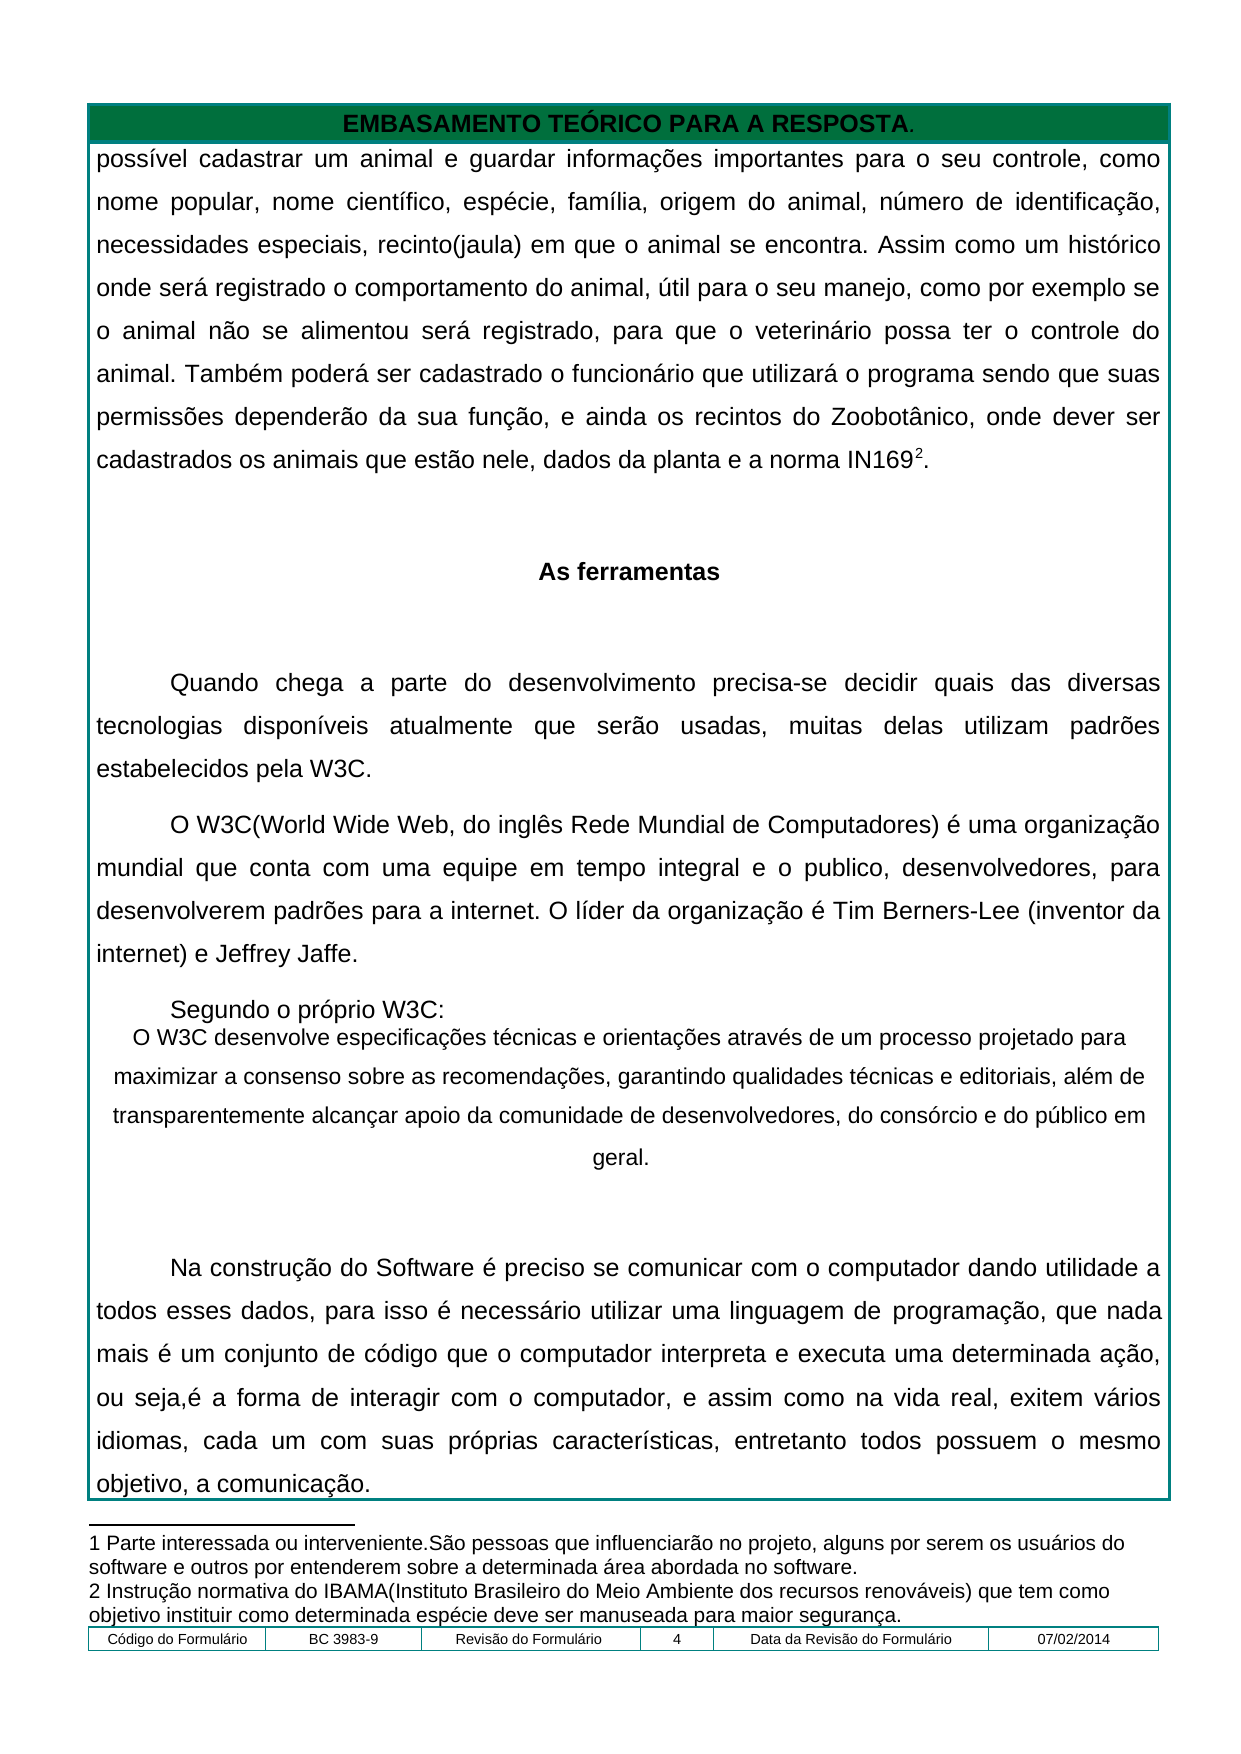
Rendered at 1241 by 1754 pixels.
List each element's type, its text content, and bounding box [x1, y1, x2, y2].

table_cell Zoobotânico Padre Raulino Reitz O projeto será realizado em prol da Fundação Ecológica e Zoobotânica de Brusque-SC, também conhecida como Parque Ecológico, Zoobotânico Padre Raulino Reitz ou apenas como Zoobotânico, foi inaugurado no dia 19 de setembro de 1992. No início a fundação contava apenas com 39 recintos, em sua maior parte aves, e com uma área de 120Km² em meio a mata nativa. Em 2009 a fundação obteve uma autorização para poder manejar 64 espécies diferentes de animais. Atualmente expõe 150 animais de 64 espécies entre répteis, aves e mamíferos, nativos da região, assim como espécies exóticas. Anualmente a fundação atende em média 40.000 alunos da região, gerando educação informal, visando a consciência ambiental. Fonte:http://goo.gl/rrPfh4 , Acesso em: 27/03/2014 Mesmo com essa magnitude, a fundação não possui nenhum tipo de software(programa de computador) para auxiliar em seu plano de manejo, e essa foi a motivação para o desenvolvimento do projeto. Elicitação O primeiro passo que deve ser dado em um projeto de software é a elicitação, pois, como diz Aramos,2009 “Cabe à elicitação a tarefa de identificar os fatos que compõem os requisitos do Sistema, de forma a prover o mais correto e mais completo entendimento do que é demandado daquele software”.Ou seja,é o pontapé inicial.A partir da fase de elicitação é que será definido o que terá que ser desenvolvido para suprir as necessidades do cliente, sem ela é muito difícil produzir um software que atenda as necessidades do cliente.Existem várias técnicas de fazer a elicitação de um projeto, tais como: Entrevista, leitura de documentos, questionários, análise de protocolos, entre outras. A técnica escolhida para extrair dados do cliente, ou seja, do parque Zoobotânico foi a pesquisa de campo, na informática isso é chamado de “análise in loco”. Nessa técnica o analista vai até o local onde será implantado o software a fim de entender como funciona o negócio, identificando os problemas existentes. A análise in loco é uma das técnicas mais completas para a se fazer a elicitação não só por misturar muitas outras técnicas, como entrevistas e leituras de documentos, mas principalmente por permitir ao analista ver de perto a situação do cliente e assim identificar pequenos problemas que passariam despercebidos pelo cliente. Em todas as visitas ao Zoobotânico foi coletado cada vez mais dados por meio de conversas com os funcionários do local e por leitura dos documentos que se encontram em anexo, os quais demonstram como os animais são acompanhados e seus dados são armazenados de forma arcaica. UML Para auxiliar na análise de requisitos foram utilizados dois diagramas da UML, o diagrama de caso de uso e o diagrama de classe.UML significa Unified Modeling Language ou linguagem de modelagem unificada.Ou seja, tem como objetivo estabelecer uma linguagem padrão(unificada) de modelagem de dados para que qualquer desenvolvedor, seja ele de qualquer linguagem, consiga visualizar e interpretar qualquer diagrama UML e assim entender o projeto. A modelagem de dados feita pelos diagramas UML é essencial para se fazer uma elicitação de qualidade e garantir o entendimento de todos os participantes do projeto, como afirma Rosa, 2014: “Modelagem de software é a atividade de construir modelos que expliquem as características ou o comportamento de um software ou de um sistema de software. Na construção do software os modelos podem ser usados na identificação das características e funcionalidades que o software deverá prover (análise de requisitos), e no planejamento de sua construção. Frequentemente a modelagem de software usa algum tipo de notação gráfica e são apoiados pelo uso de ferramentas”. Os diagramas UML são recursos muito utilizados em processos de desenvolvimento de software tradicionais, como o RUP(Rational Unified Process).O primeiro utilizado no projeto do Zoobotânico foi o diagrama de caso de uso. Esse diagrama descreve as funcionalidades de um programa narrando o que cada ator (usuário do sistema) poderá fazer no programa.Os atores são representados por bonecos e os casos de uso por elipses.Assim como explica Sampaio,2007: “Um diagrama de Caso de Uso descreve um cenário que mostra as funcionalidades do sistema do ponto de vista do usuário.” A seguir está o diagrama de casos de uso que resume basicamente o funcionamento do software. Existirem três tipos de usuários com diferentes permissões: o Administrador, o veterinário e o Técnico. Conforme ilustrado abaixo, o administrador está no topo da hierarquia, portanto assume todas as funções dos demais usuários além de poder executar as funções restritas a ele, que no caso são voltadas ao gerenciamento dos demais usuários, recintos e exclusão de informações.O administrador será o único que poderá cadastrar e editar recintos, cadastrar e editar outros usuários como também tem a permissão de excluir um animal e uma espécie.Já o Veterinário pode fazer tudo o que um técnico(funcionário comum) pode fazer, distinguindo -se apenas pelo fato de que ele pode editar o histórico clínico de um animal.Resta ao técnico efetuar o cadastro e edição de espécies e animais, buscar(listar) animais, espécies, recintos e histórico veterinário. Em anexo se encontra um documento contendo a descrição completa dos casos de uso do sistema, como também, a descrição dos requisitos do software (pontos essenciais para garantir que o software funcione corretamente). Fonte: Elaborado pelos autores. O segundo diagrama utilizado foi o diagrama de classes.Esse diagrama tem como principal objetivo fazer a especificação de um sistema orientado a objetos, sendo assim um dos mais utilizados na UML.Ele descreve da forma mais aproximada a estrutura do código de um programa, mostrando o conjunto de classes com seus atributos e métodos e o relacionamento entre as classes. Para entendê-lo melhor, deve-se ter uma noção de programação orientada a objetos(POO), que consiste em tentar assimilar os objetos do mundo real com o mundo digital.Na POO utiliza-se classes, que definem os atributos e métodos dos objetos.Por exemplo, existe uma classe Cachorro que possuí atributos como cor do pelo e cor dos olhos, como também métodos(ações) de latir e andar.Então cria-se um objeto com o nome de Rex e diz-se que Rex é do tipo Cachorro, a partir desse momento Rex(objeto) passa a ser uma instância da classe(Cachorro).(Macoratti, 2004). Além disso, outras características da POO são a reutilização de código e a questão da organização dividindo o código em classes. Para auxiliar na programação orientada a objetos criou-se o seguinte diagrama de classes: Fonte: Elaborado pelos autores. Cada item esta representado por números em vermelho na imagem. Item 1- Animal: Nome da classe. Item 2- São os atributos que a classe 'Animal' ira possuir; '-' significa que é privada e não pode ser visualizado dentro da classe animal, seguido do nome do atributo e então o tipo de dado que ele receberá, podendo ser 'string' que são textos, 'char' apenas um caractere, 'DATE' uma data, 'INT' números inteiros e 'BLOB' qualquer tipo de dado. Item 3- São as funções da classe; '+' significa que a função é publica e pode ser chamada em qualquer outra parte do projeto, após isso vem o nome da função. 'Void' significa que a função não retorna valor binário, apenas executa a ação. Item 4- Relacionamento entre duas classes, no caso 'Animal' e 'Espécie'. O número um e a letra 'n' determinam que a classe 'Animal' esta ligada a uma única 'Espécie', já a classe 'Espécie' esta ligadas a tantos Animais quão necessário. Item 5- Relacionamento entre as classes 'Animal' e 'Recinto'. Um recinto pode conter vários animais, mas um animal só pode estar em um recinto. Item 6- Faz uma conexão entre as classes 'Animal' e 'infoVeterinario' com 'Observação' e 'Usuário'. Tal ligação faz com que um animal tenha ligação com apenar um 'infoVeterinario' mas com tantas observações quão o necessário, e também que cada uma dessas observações tenha apenas um usuário responsável por ela. O desenvolvimento Logo após a fase de elicitação, pode-se verificar a viabilidade do projeto e o desenvolvimento começa a ser planejado. Foi realizada uma pesquisa de campo no parque Zoobotânico a fim de identificar a real necessidade do mesmo. Dessa forma foi descoberto que a sua carência estava no plano de manejo dos animais, segundo o próprio gerente da fundação, Rodrigo De Souza. O plano de manejo é um documento que toda UC (Unidade de Conservação) deve ter, em no máximo 5 anos após a sua fundação, e deve ser elaborado os objetivos gerais pelas quais ela foi criada. Deve ser elaborado por meio de estudos de várias áreas como do meio físico, biológico e social. Ele estabelece as normas e restrições de ações e uso dos recursos naturais da UC. Muitas vezes determina o zoneamento, caracterizando cada uma de suas áreas e sua finalidade. Nesse caso, o plano de manejo será focado na área biológica, ou seja, como o animal deve ser manuseado. Outro objetivo da pesquisa de campo foi levantar os requisitos para a construção do software. Conversando com os stakeholders do projeto foi observado que, no programa será possível cadastrar um animal e guardar informações importantes para o seu controle, como nome popular, nome científico, espécie, família, origem do animal, número de identificação, necessidades especiais, recinto(jaula) em que o animal se encontra. Assim como um histórico onde será registrado o comportamento do animal, útil para o seu manejo, como por exemplo se o animal não se alimentou será registrado, para que o veterinário possa ter o controle do animal. Também poderá ser cadastrado o funcionário que utilizará o programa sendo que suas permissões dependerão da sua função, e ainda os recintos do Zoobotânico, onde dever ser cadastrados os animais que estão nele, dados da planta e a norma IN169. As ferramentas Quando chega a parte do desenvolvimento precisa-se decidir quais das diversas tecnologias disponíveis atualmente que serão usadas, muitas delas utilizam padrões estabelecidos pela W3C. O W3C(World Wide Web, do inglês Rede Mundial de Computadores) é uma organização mundial que conta com uma equipe em tempo integral e o publico, desenvolvedores, para desenvolverem padrões para a internet. O líder da organização é Tim Berners-Lee (inventor da internet) e Jeffrey Jaffe. Segundo o próprio W3C: O W3C desenvolve especificações técnicas e orientações através de um processo projetado para maximizar a consenso sobre as recomendações, garantindo qualidades técnicas e editoriais, além de transparentemente alcançar apoio da comunidade de desenvolvedores, do consórcio e do público em geral. Na construção do Software é preciso se comunicar com o computador dando utilidade a todos esses dados, para isso é necessário utilizar uma linguagem de programação, que nada mais é um conjunto de código que o computador interpreta e executa uma determinada ação, ou seja,é a forma de interagir com o computador, e assim como na vida real, exitem vários idiomas, cada um com suas próprias características, entretanto todos possuem o mesmo objetivo, a comunicação. Dentre as linguagens de programação que serão utilizadas estão: HTML PHP Javascript CSS HTML5 Como comentado no site do W3C, HTML5(Hypertext Markup Language 5, do inglês linguagem de marcação de hipertexto 5) é a quinta verão da linguagem HTML O grupo W3C define 3 pilares para a internet, um deles é uma linguagem de hipertexto para facilitar a navegação entre fonte de informação, atualmente o HTML5 é essa linguagem. Ainda no site do W3C é explicado que os hipertextos são um conjunto de arquivos interligados entre si formando uma grande rede de informação. Diferente de um texto normal, como de um livro, em que os assuntos ficam interligados seguidamente, no hipertexto os assuntos são conectados de forma imprecisa, dessa forma a troca de dados fica mais dinâmica. PHP e APACHE PHP(Hypertext Preprocessor do inglês, hipertexto preprocessado) criado por Rasmus Lerdorf em 1995, é uma linguagem script executada por um servidor. Diferente do JavaScript o PHP é utilizado geralmente para programação ao lado do servidor. Além disso o PHP pode ser trabalhado tanto em programação orientada a objeto, como em programação estrutural ou até mesmo em uma mistura dos dois. E não está limitado apenas a gerar apenas HTML, com o PHP também é possível gerar imagens e PDF(O Grupo PHP, 2007). Sua principal vantagem está na enorme lista de banco de dados com o qual o PHP tem suporte, como por exemplo MySQL, SQLite, Oracle, etc. O servidor utilizado será o APACHE, que é de longe o servidor mais utilizado no mundo, diversas pesquisas já compravam isso, como a feita em 2009 pela Netcraft, segundo ela mais de 65% de todos os sites rodavam no servidor APACHE. O APACHE após receber um código em PHP executa um interpretador de PHP que processará todas as informações, como acesso ao banco de dados ou a outros arquivos e então retornar o código em HTML correspondente para apresentar a página descrita em PHP para o APACHE que então ira enviar para o navegador o código HTML pronto para então o navegador poder executá-lo em gerar a página(Edi Carlos, 2011). Para utilizar o APACHE será instalado o XAMPP, rodando em sistema Windows, ou LAMP rodando em sistema Linux, com os principais servidores de código aberto do mercado, como o APACHE para PHP e MySQL para banco de dados. Sua interfase é muito simples, porém pratica e rápida e sem necessidade de se instalar, apenas deve ser descompactado e está pronto para ser usado. JavaScript JavaScrip é uma linguagem dinâmica e orientada a objeto criado por Brendan Eich em 1995 como uma linguagem script client-side(do inglês, script ao lado do cliente). As linguagens script tem como finalidade de ser executada no interior de programas ou outra linguagem. No caso do JavaScript é o navegador responsável por executá-lo realizando interações com o usuário, podendo trocar a cor de certos campos, ou até mesmo realizar certa função do software, após certa ação do usuário(Miguel Angel Alvarez, 2004). Pode ser escrito junto ao HTML diferenciando por meio das tags “<script>” para iniciar o código em JavaScript e “<\script>” para finalizá-lo. CSS A parte visual do software será desenvolvida em CSS(Cascading Style Sheets, em do inglês Folha de estilo em cascata) uma linguagem que facilita o desenvolvedor gráfico da aplicação por permitir ser escrita tanto em um arquivo a parte dos demais e ser apenas referenciado neles, como pode ser escrito no início de cada arquivo e cada um com um CSS diferente, ainda pode ser feito sempre que criar um elemento na página, ou então utilizando todas as 3 formas. Segundo Pedro Rogério(2007) para futuras manutenções e projetos em camadas é aconselhável que o CSS seja utilizado apenas em arquivos externos. Utilizando CSS é possível trocar atributos como a cor de um determinado elemento, ou grupo de elemento, assim como trocar o tamanho, forma, estilo da letra, etc. Também é possível alterar os atributos sobre certa circunstância como o mouse parado em cima do elemento ou segurando o botão esquerdo do mouse em cima do elemento. Padronização Para trabalhar com todas essas tecnologias existem certos padrões de projeto feitos para auxiliar os programadores e o escolhido para esse projeto foi o MVC.O padrão de programação MVC(Modelo Visão e Controle) divide a programação do software em 3 partes, o modelo, a visão e o controle(José Carlos Macoratti). A visão é a parte que interage com o usuário, recebe informações do usuário e fornece-as para o controlador, que executa a parte lógica do projeto a partir das informações vindas da visão e do modelo, sempre seguindo o plano de negócio da empresa. O modelo é a ponte entre o controle e aplicações externas, como o banco de dados(José Carlos Macoratti). Por exemplo. O usuário tenta efetuar o login. Após preencher um campo com o e-mail e outro com a senha ele clica em um botão escrito 'Entrar', toda essa parte está na visão tanto os campos como o design da tela. Após clicar no botão 'Entrar', o e-mail como senha e até mesmo o clicar do botão são enviados para o controlador que ira utilizar esses dados para executar uma determinada função e requisitar ao modelo uma determinada ação que ira retornar outros dados para o controle, este ira definir se o login é valido ou não e informar para a visão se o usuário pode ou não ter acesso ao projeto, caso tenha transferi-lo para outra parte da aplicação ou informá-lo que o e-mail ou senha estão inválidos. Ela é aconselhável por facilitar a manutenção, o teste, a atualização do sistema e o desenvolvimento paralelo de qualquer umas das 3 partes. Porém, se os programadores tivessem que construir tudo do zero o trabalho não renderia tanto quão renderia com a reutilização de algo já feito, é por isso que um dos principais focos da programação orientada a objeto é o reúso de códigos. Portanto, são utilizadas diversas Frameworks para poupar a reprogramação de coisas simples e que se repetem com facilidade entre os projetos. As frameworks são códigos já feitos para solucionar um grupo de requisitos de diversos softwares diferentes. Mas não só resolver, as frameworks também padronizam o projeto, dizendo qual a forma apropriada para aquela situação(Celso Gomes Barreto Junior, 2006, p. 33). Programação Como a linguagem de programação escolhida foi o PHP e foi decidido trabalhar com MVC, um framework que se encaixa perfeitamente no projeto é o Codeigniter pois ele é feito especialmente para desenvolvimento em PHP e oferece uma ótima contribuição para se trabalhar no padrão MVC. O Codeigniter tem como objetivo possibilitar que o programador produza mais rapidamente e possa focar na parte criativa do projeto, uma vez que seja necessário um número menor de linhas para realizar certas tarefas pelo motivo de que o framework já pré codifique determinadas funções comuns entre vários softwares.Esse framework agrupa um conjunto de bibliotecas para tarefas comuns necessárias e padroniza uma estrutura lógica para acesso a estas bibliotecas. Segundo Teixeira, 2013, o Codeigniter é “Considerado um toolkit, ou seja, uma caixa de ferramentas cujo objetivo é nos permitir desenvolver aplicações muito mais rápido do que poderíamos fazer sem a utilização de um framework.” Para facilitar e agilizar a programação, foi decidido utilizar uma IDE(Ambiente de desenvolvimento integrado).Como explica Santos(2014, Pg.04) “O IDE é um programa de computador, geralmente utilizado para aumentar a produtividade dos desenvolvedores de software, bem como a qualidade desses produtos. Podem auxiliar, através de ferramentas e características, na redução de erros e na aplicação de técnicas...” O IDE escolhido foi o NetBeans devido à familiaridade dos programadores com o software.O NetBeans é um IDE gratuito e de código aberto.Segundo o site do mesmo: “O NetBeans IDE é um ambiente de desenvolvimento - uma ferramenta para programadores, que permite escrever, compilar, depurar e instalar programas. O IDE é completamente escrito em Java, mas pode suportar qualquer linguagem de programação. Existe também um grande número de módulos para extender as funcionalidades do IDE NetBeans. O NetBeans IDE é um produto livre, sem restrições à sua forma de utilização. ” O principal motivo para utilizar o Netbeans para o projeto está na constante atualização de seu sistema e pela padronização oferecida, como comentado no site do mesmo: Netbeans, 2014: “Com seu Editor Java em constante aprimoramento, muitas funcionalidades avançadas e uma extensa linha de ferramentas, modelos e exemplos, o NetBeans IDE define o padrão de desenvolvimento com suas tecnologias inovadoras.” Ainda pelo site do NetBeans é possível ter uma noção melhor da real utilização prática desse IDE e da possibilidade de adaptá-lo: “Um IDE é muito mais que um editor de texto. O Editor do NetBeans recua linhas, associa palavras e colchetes e realça códigos-fonte sintática e semanticamente. Ele também fornece modelos de código, dicas de codificação e ferramentas de refatoração. O editor suporta várias linguagens, incluindo Java, C/C++, XML, HTML, PHP, Groovy, Javadoc, JavaScript e JSP. Como o editor é extensível, você pode adicionar suporte para muitas outras linguagens. ” Além de tudo já citado acima, o NetBeans ainda ajuda na organização do código fonte, de forma que para futuras alterações no código figuem mais simples e rápidas. Funcionamento Explicar funcionamento do software aqui Como o software funciona basicamente como um repositório de dados sobre os animais, a informação será armazenada em um banco de dados.Segundo Cardoso, 2009: “Banco de dados é um sistema de armazenamento de dados, ou seja, um conjunto de registros que tem como objetivo organizar e guardar as informações.” O Banco de dados que será utilizado no projeto é o SGBD(sistema de gerenciamento de banco de dados)MySQL, que se intitula o banco de dados de código aberto mais popular do mundo. O My SQL foi criado na Suécia por suecos e um finlandês: David Axmark, Allan Larsson e Michael Montty Widenus, mais tarde foi comprado pela empresa de tecnologia e informática Oracle, sua atual proprietária.Ele utiliza a linguagem SQL(Structure Query Language – Linguagem de Consulta Estruturada).É o banco de dados mais utilizado do mundo, segundo o site do mesmo, utilizado até mesmo pela NASA(National Aeronautics and Space Administration- Administração Nacional da Aeronáutica e do Espaço),Google, Facebook, Banco Bradesco e muitos outros. Para auxiliar na utilização do My SQL será usado o programa My SQL Workbench, uma ferramenta gráfica que permite a visualização, criação e gerenciamento de bancos de dados em forma de tabelas, ou em apenas códigos escritos, caso o desenvolvedor preferir. O My SQL Workbench é o sucessor de DBDesigner 4 e é feito especialmente para trabalhar com o banco de dados My SQL, ambos foram desenvolvidos pela mesma empresa. CRUD é o termo para designar as quatro operações básicas de banco de dados, Create, Read, Update e Delete, do inglês respectivamente, criar, ler, editar e deletar(Souza, 2013). Na matemática não é possível calcular algo sem usar pelo menos umas das quatro operações básicas, nos bancos de dados não é diferente, sem o CRUD não é possível fazer nada. A matemática não existe sem suas quatro operações, os bancos de dados também não. Em anexo pode-se encontrar os códigos gerados pelo MySQL Workbench a partir das tabelas desenvolvidas em cima das pesquisas realizadas no Parque Zoobotânico de Brusque. Nesses códigos é possível ver a utilização de quase todas as operações do CRUD, que no MySQL são escritas, respectivamente, como 'INSERT', 'SELECT', 'UPTADE' e 'DELETE'. Prototipação das telas e leiaute Segundo o Dicionário inFormal, 2008, protótipo “É um produto que ainda não foi comercializado, mas está em fase de testes ou de planejamento.” Com um software não é diferente, no início da sua produção é necessário que haja uma prévia, uma amostra de como ele será, assim explica Camarini, 2013: “O processo de prototipação ajuda a entender o propósito do software que será desenvolvido, o negócio do cliente, propor melhorias, minimizar riscos e maximizar lucros. ” É muito comum que se faça a prototipação das telas de um sistema para mostrar ao cliente aproximadamente como o sistema funcionará, como quem diz: “olha, nessa tela vão ter estes campos”.Porém isso não significa que a tela permanecerá daquela maneira para sempre, as vezes o “layout” pode mudar. O layout ou no bom português, leiaute, estaria relacionado à forma com que os elementos da tela são organizados e estilizados.Entretanto, desenvolver um layout é algo que demanda muito tempo, por isso foi determinado utilizar um web template pronto, que se encontra disponível gratuitamente na internet.O template seria como uma roupa que poderia ser trocada quando se quisesse e que poderia ser vestida por qualquer um.(ABCMIX, 2014).Isto é, o web template contém layouts e temas que organizam o conteúdo de uma página e que, pode ser utilizado por diferentes páginas e organizando diferentes conteúdos, porém seguindo o mesmo padrão de estilo. Fazendo uma busca na internet, foi descoberto o site HTML5 UP!, que disponibiliza web templates gratuitos produzidos em HTML5 e totalmente responsivos.Quando se fala que um site é responsivo quer dizer que o leiaute dele se adapta em qualquer tamanho de tela, fazendo com que o usuário encontre facilidade em visualizar as mesmas páginas tanto em um monitor de computador de alta resolução, quanto em seu aparelho celular.Assim expica Lemos, 2012: “Os layouts de sites que usam uma estrutura responsiva (responsive) são adaptados para qualquer tipo de tela ou aparelho móvel (tablets e celulares), usando apenas códigos HTML e CSS. ” Dentre os templates encontrados no site html5up.net, houve uma simpatia com o template chamado Striped, que apresenta o seguinte layout, visto de um tablet(esquerda), monitor(centro) e celular(direita): Fonte:http://html5up.net/. [90, 144, 1168, 1498]
table_header EMBASAMENTO TEÓRICO PARA A RESPOSTA. [90, 106, 1168, 140]
